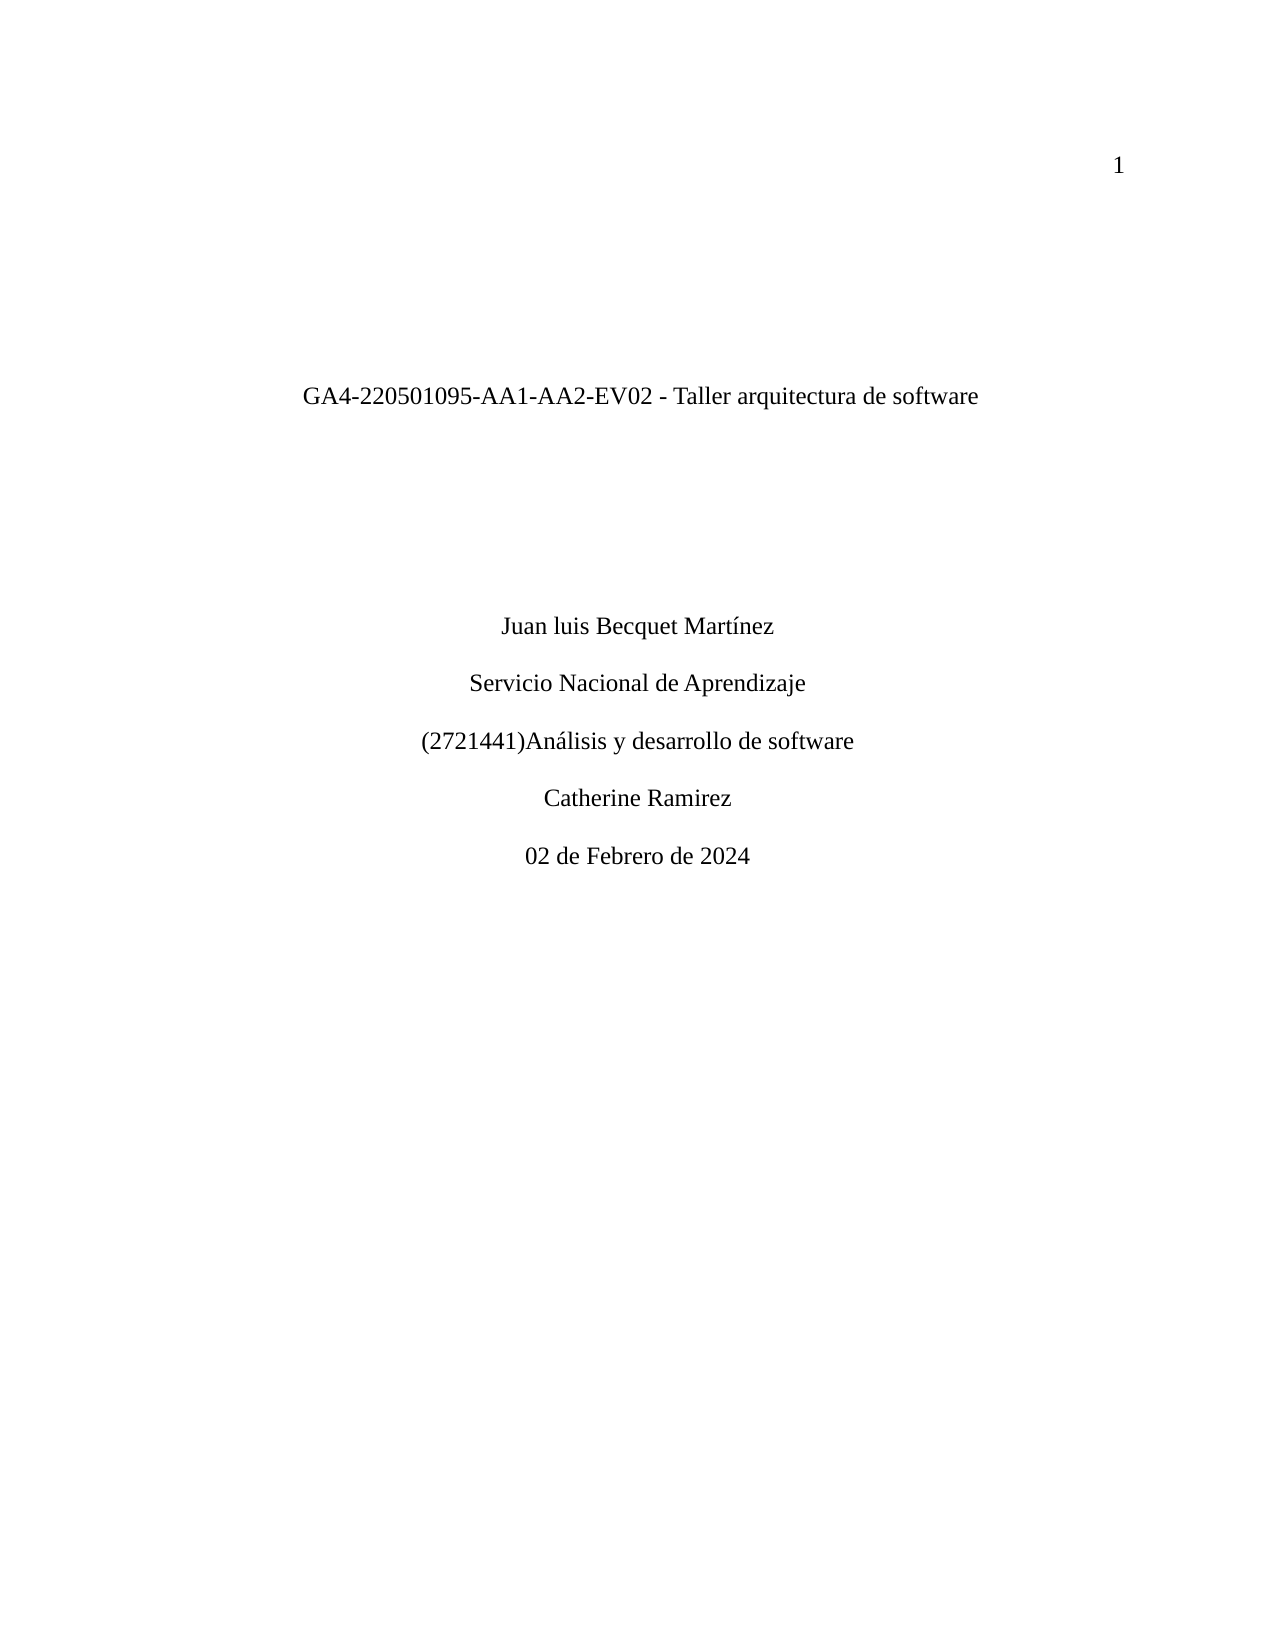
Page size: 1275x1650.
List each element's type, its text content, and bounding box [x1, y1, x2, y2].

text Servicio Nacional de Aprendizaje [150, 668, 1125, 697]
text (2721441)Análisis y desarrollo de software [150, 726, 1125, 754]
text Catherine Ramirez [150, 783, 1125, 812]
text GA4-220501095-AA1-AA2-EV02 - Taller arquitectura de software [150, 381, 1125, 409]
text 02 de Febrero de 2024 [150, 841, 1125, 869]
text Juan luis Becquet Martínez [150, 611, 1125, 639]
